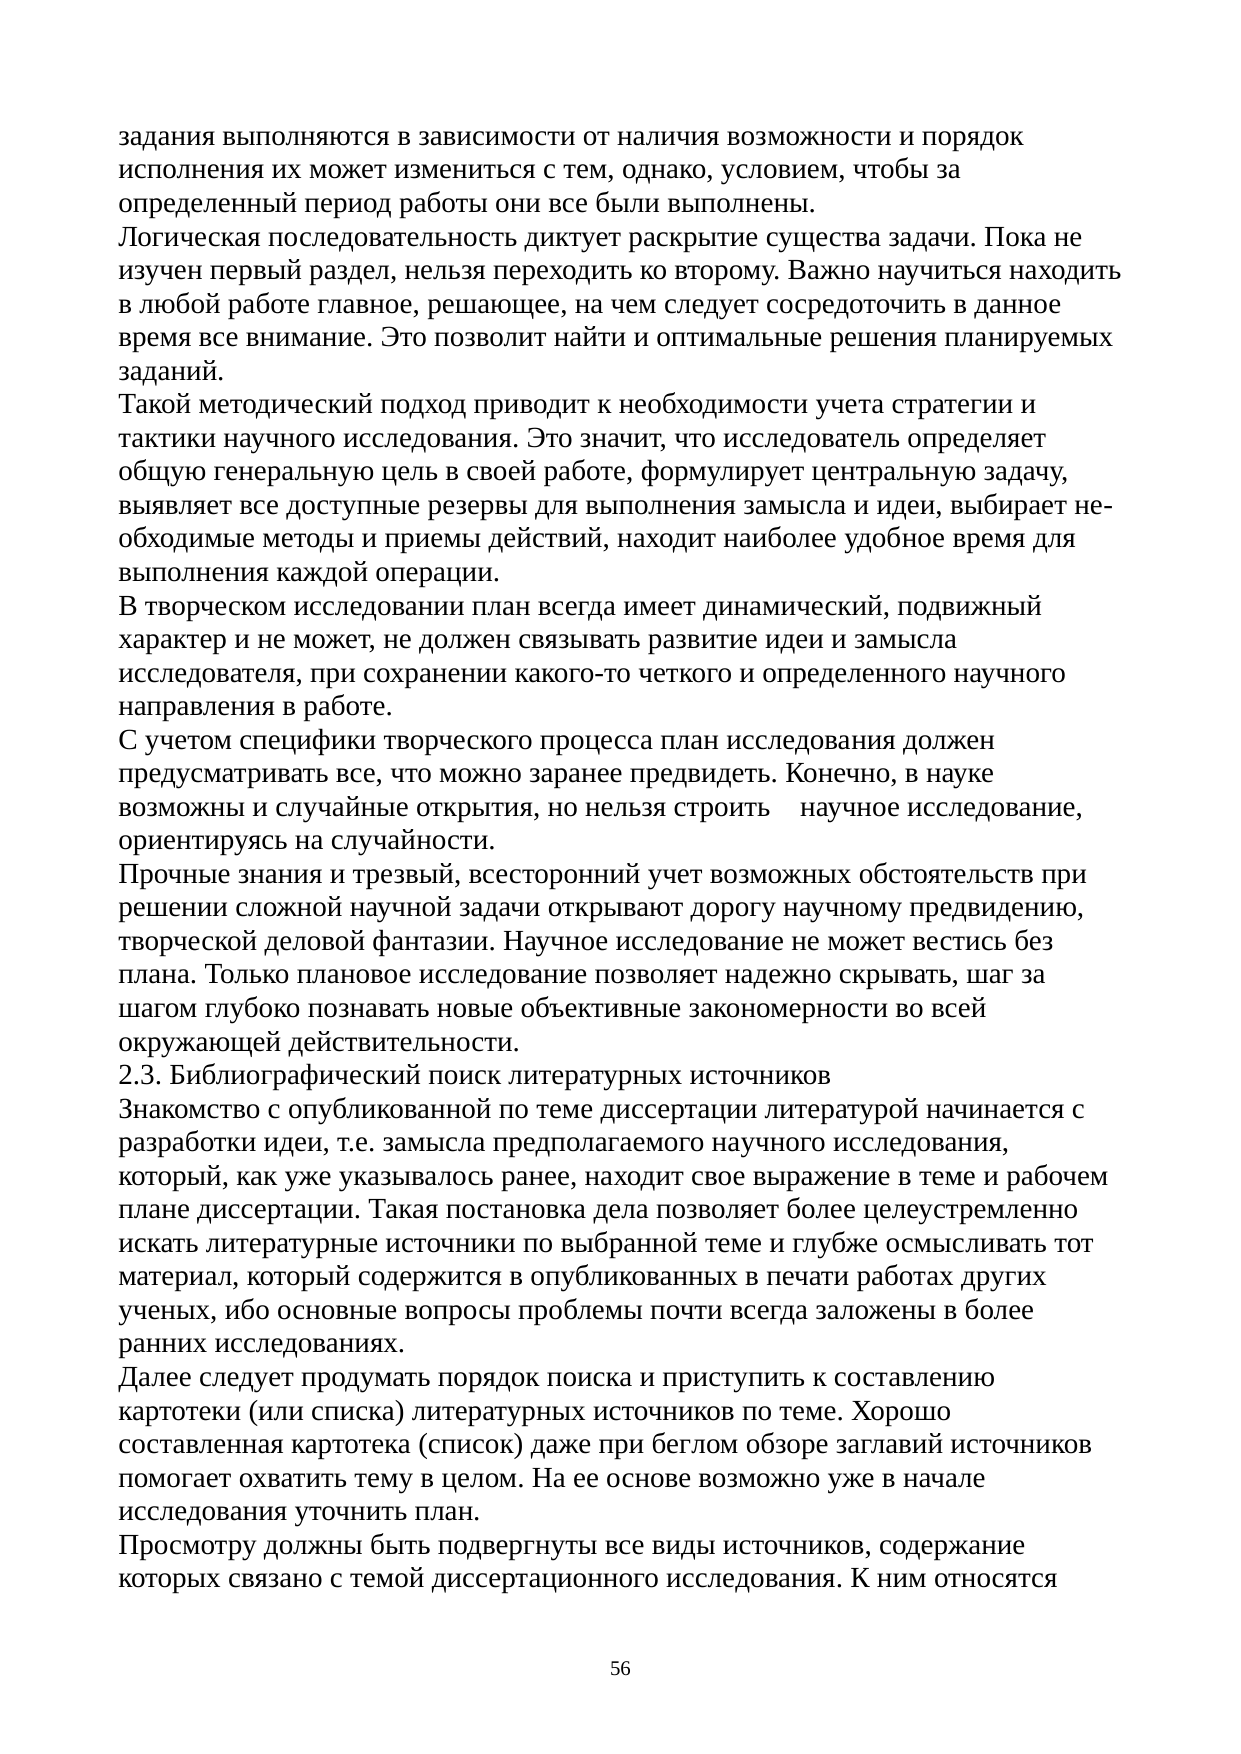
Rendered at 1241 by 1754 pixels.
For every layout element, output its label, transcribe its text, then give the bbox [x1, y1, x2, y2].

text С учетом специфики творческого процесса план исследова­ния должен предусматривать все, что можно заранее предвидеть. Конечно, в науке возможны и случайные открытия, но нельзя строить научное исследование, ориентируясь на случай­ности. [118, 722, 1122, 856]
text 2.3. Библиографический поиск литературных источников [118, 1057, 1122, 1091]
text В творческом исследовании план всегда имеет динамический, подвижный характер и не может, не должен связывать развитие идеи и замысла исследователя, при сохранении какого-то чет­кого и определенного научного направления в работе. [118, 588, 1122, 722]
text Знакомство с опубликованной по теме диссертации литературой начинается с разработки идеи, т.е. замысла предполагаемого на­учного исследования, который, как уже указывалось ранее, на­ходит свое выражение в теме и рабочем плане диссертации. Такая постановка дела позволяет более целеустремленно искать литературные источники по выбранной теме и глубже осмыс­ливать тот материал, который содержится в опубликованных в печати работах других ученых, ибо основные вопросы про­блемы почти всегда заложены в более ранних исследованиях. [118, 1091, 1122, 1359]
text Далее следует продумать порядок поиска и приступить к составлению картотеки (или списка) литературных источников по теме. Хорошо составленная картотека (список) даже при бег­лом обзоре заглавий источников помогает охватить тему в це­лом. На ее основе возможно уже в начале исследования уточ­нить план. [118, 1359, 1122, 1527]
text задания выполняются в зависимости от наличия воз­можности и порядок исполнения их может измениться с тем, однако, условием, чтобы за определенный период работы они все были выполнены. [118, 118, 1122, 219]
text Такой методический подход приводит к необходимости уче­та стратегии и тактики научного исследования. Это значит, что исследователь определяет общую генеральную цель в своей ра­боте, формулирует центральную задачу, выявляет все доступ­ные резервы для выполнения замысла и идеи, выбирает не­обходимые методы и приемы действий, находит наиболее удоб­ное время для выполнения каждой операции. [118, 386, 1122, 588]
text Прочные знания и трезвый, всесторонний учет возможных обстоятельств при решении сложной научной задачи открывают дорогу научному предвидению, творческой деловой фантазии. Научное исследование не может вестись без плана. Только пла­новое исследование позволяет надежно скрывать, шаг за шагом глубоко познавать новые объективные закономерности во всей окружающей действительности. [118, 856, 1122, 1057]
text Логическая последовательность диктует раскрытие существа задачи. Пока не изучен первый раздел, нельзя переходить ко второму. Важно научиться находить в любой работе главное, решающее, на чем следует сосредоточить в данное время все внимание. Это позволит найти и оптимальные решения пла­нируемых заданий. [118, 219, 1122, 386]
text Просмотру должны быть подвергнуты все виды источников, содержание которых связано с темой диссертационного иссле­дования. К ним относятся [118, 1527, 1122, 1594]
